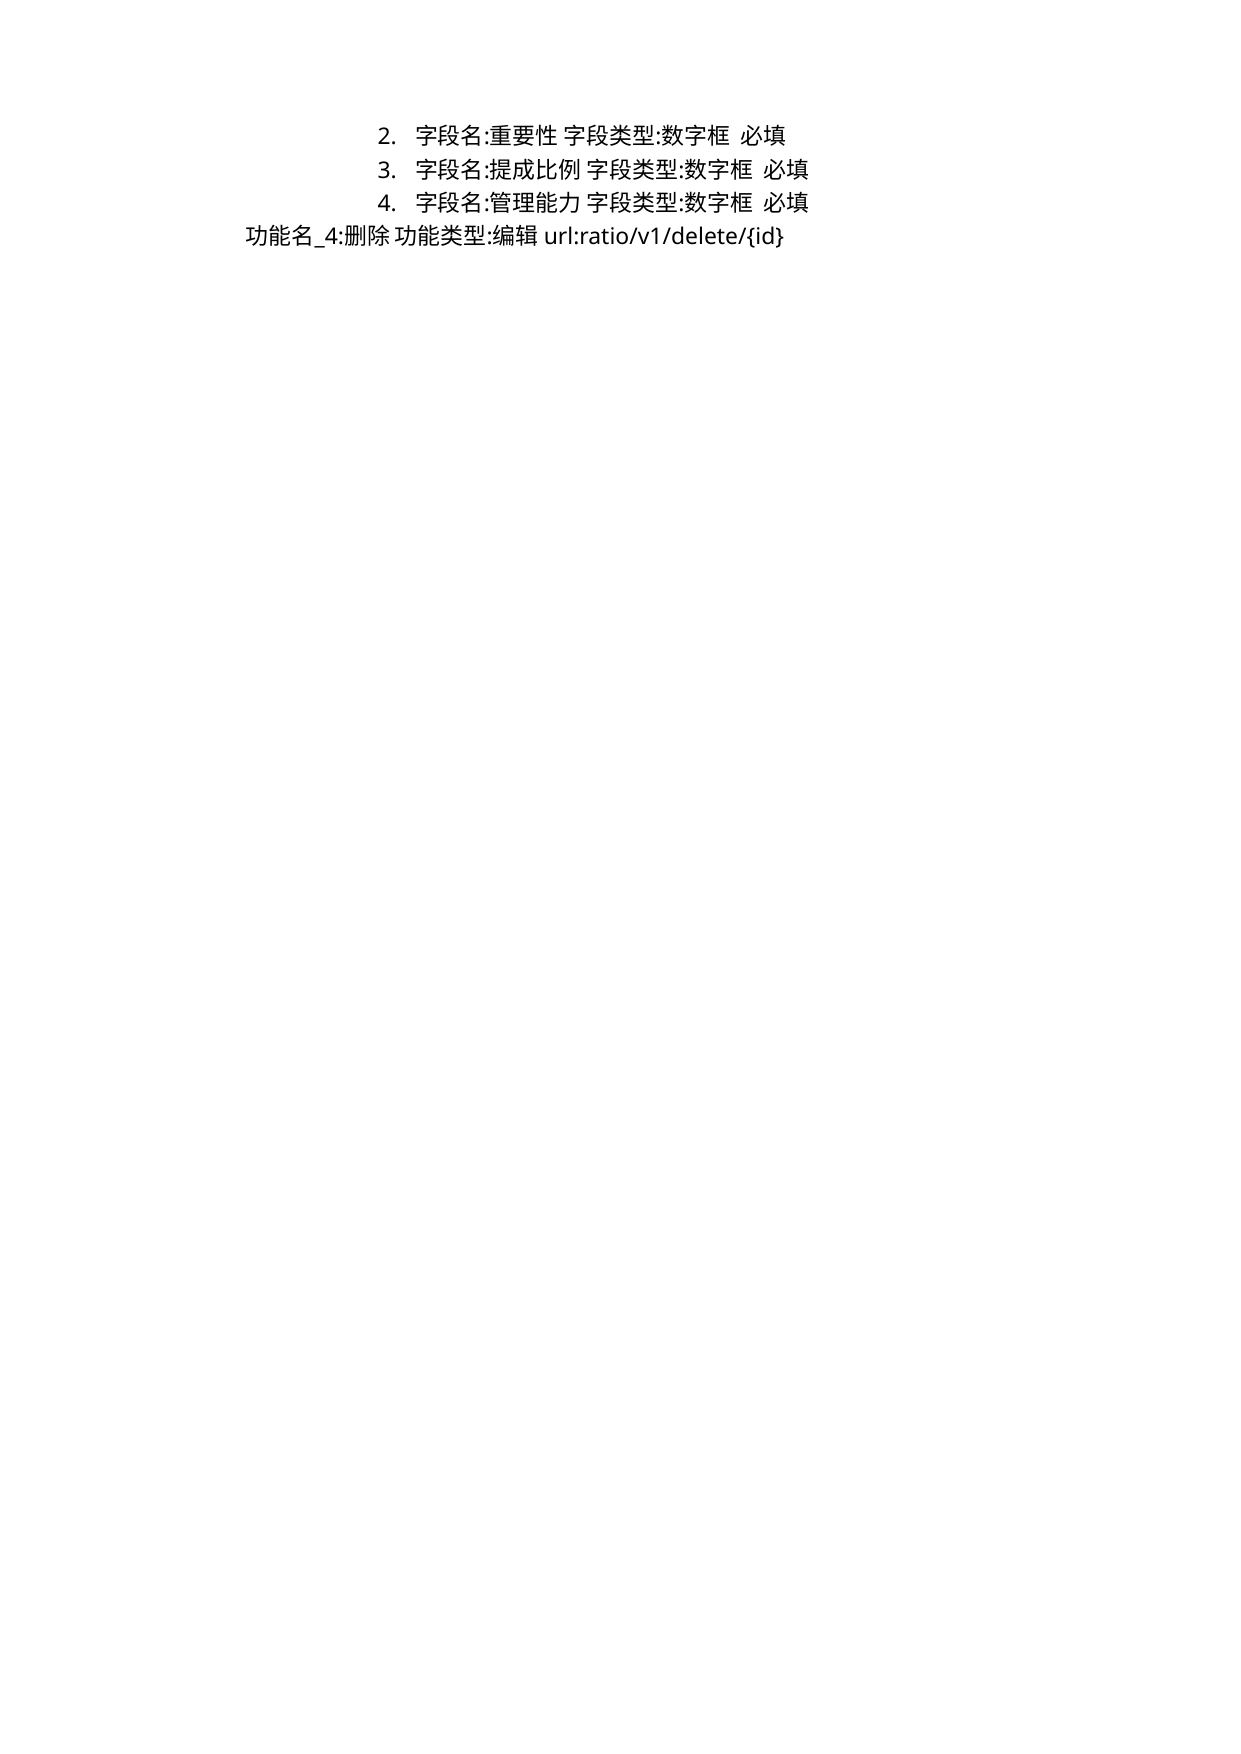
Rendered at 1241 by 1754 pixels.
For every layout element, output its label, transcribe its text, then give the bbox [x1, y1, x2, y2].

text 功能名_4:删除 功能类型:编辑 url:ratio/v1/delete/{id} [118, 218, 1122, 251]
list 字段名:提成比例 字段类型:数字框 必填 [377, 151, 1122, 185]
list 字段名:重要性 字段类型:数字框 必填 [377, 118, 1122, 151]
list 字段名:管理能力 字段类型:数字框 必填 [377, 185, 1122, 218]
